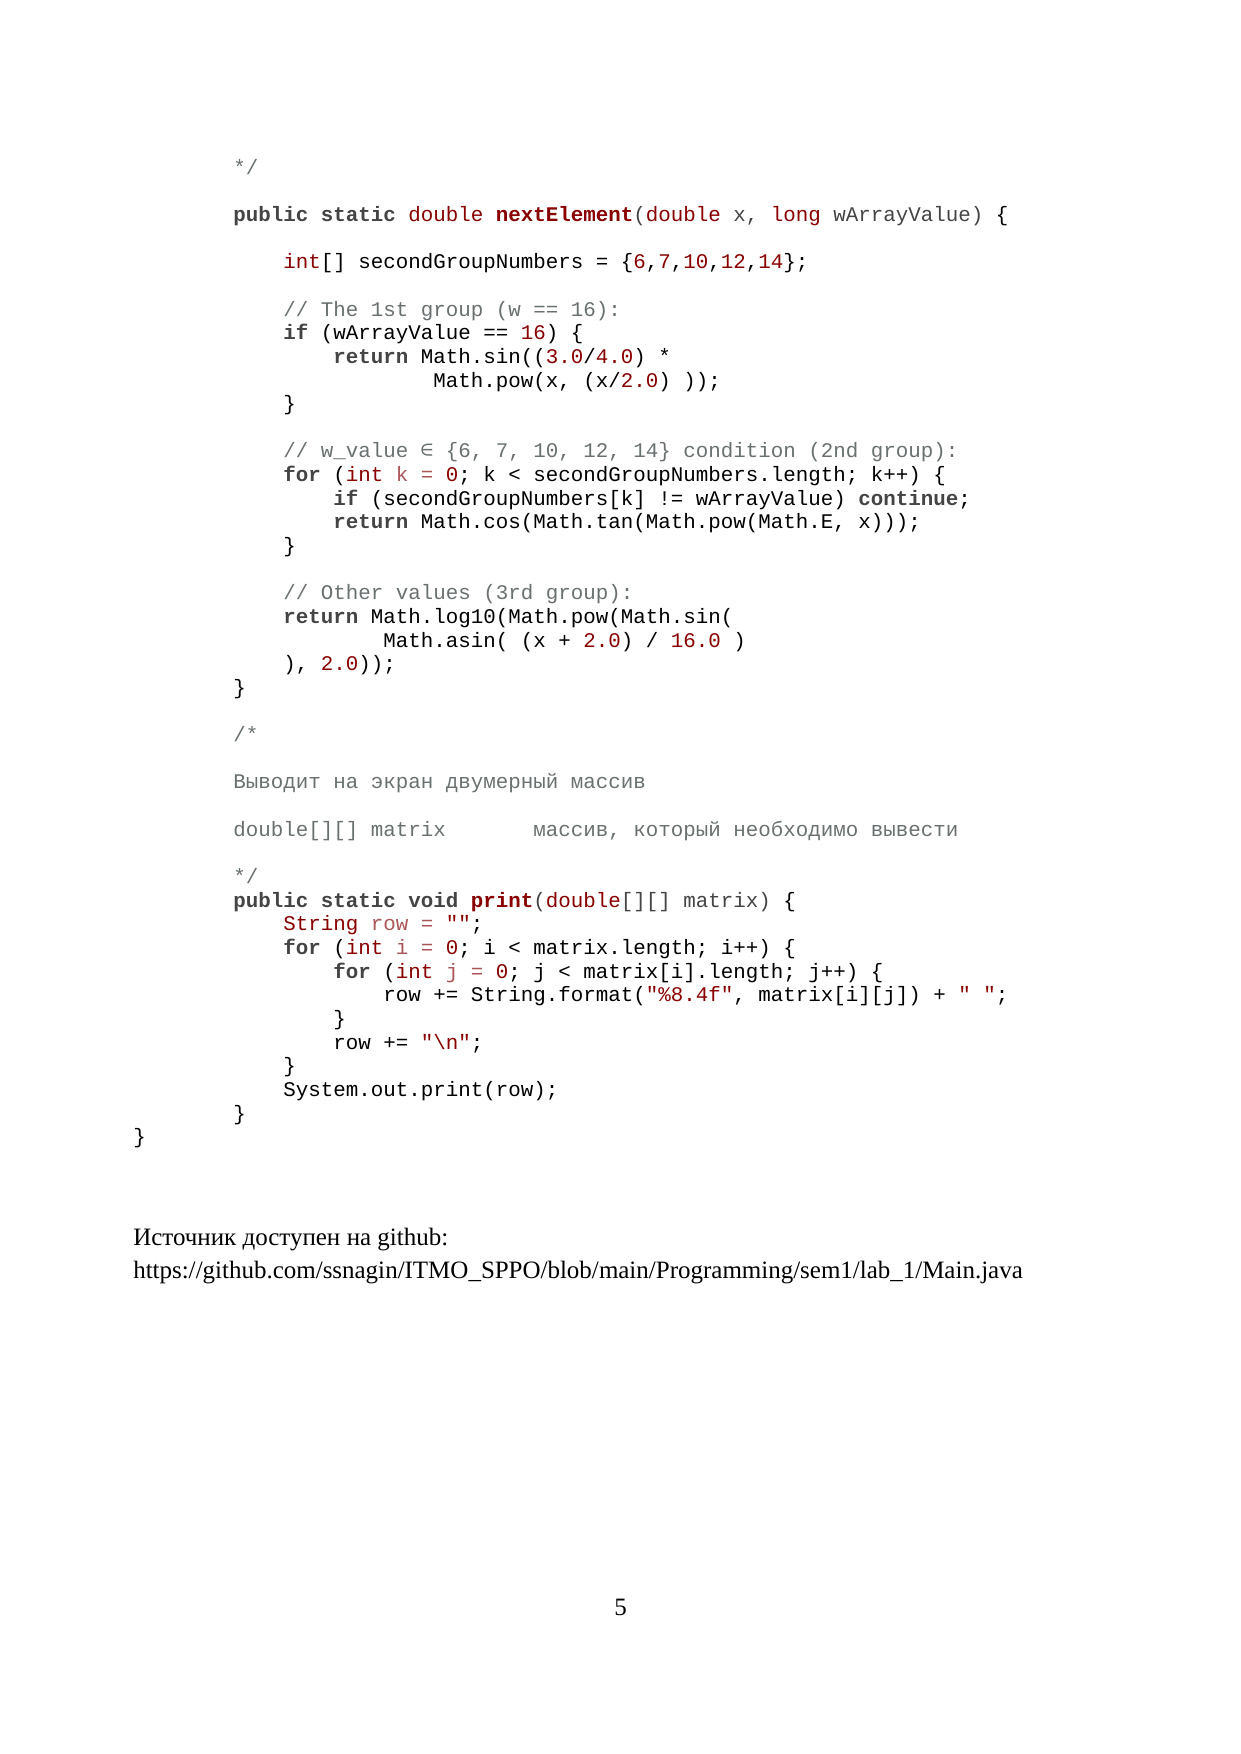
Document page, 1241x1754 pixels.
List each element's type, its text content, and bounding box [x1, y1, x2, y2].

text row += "\n"; [133, 1032, 1107, 1055]
text /* [133, 724, 1107, 748]
text } [133, 677, 1107, 701]
text if (secondGroupNumbers[k] != wArrayValue) continue; [133, 488, 1107, 511]
text ), 2.0)); [133, 653, 1107, 677]
text } [133, 1008, 1107, 1032]
text return Math.log10(Math.pow(Math.sin( [133, 606, 1107, 630]
text return Math.cos(Math.tan(Math.pow(Math.E, x))); [133, 511, 1107, 535]
text int[] secondGroupNumbers = {6,7,10,12,14}; [133, 251, 1107, 275]
text return Math.sin((3.0/4.0) * [133, 346, 1107, 369]
text } [133, 1126, 1107, 1150]
text for (int k = 0; k < secondGroupNumbers.length; k++) { [133, 464, 1107, 488]
text // Other values (3rd group): [133, 582, 1107, 606]
text // w_value ∈ {6, 7, 10, 12, 14} condition (2nd group): [133, 441, 1107, 464]
text Источник доступен на github: https://github.com/ssnagin/ITMO_SPPO/blob/main/Programming/sem1/lab_1/Main.java [133, 1222, 1107, 1284]
text } [133, 535, 1107, 559]
text Math.asin( (x + 2.0) / 16.0 ) [133, 630, 1107, 653]
text public static double nextElement(double x, long wArrayValue) { [133, 204, 1107, 228]
text public static void print(double[][] matrix) { [133, 890, 1107, 913]
text } [133, 393, 1107, 417]
text // The 1st group (w == 16): [133, 299, 1107, 322]
text if (wArrayValue == 16) { [133, 322, 1107, 346]
text System.out.print(row); [133, 1079, 1107, 1103]
text Math.pow(x, (x/2.0) )); [133, 369, 1107, 393]
text for (int i = 0; i < matrix.length; i++) { [133, 937, 1107, 961]
text */ [133, 157, 1107, 180]
text row += String.format("%8.4f", matrix[i][j]) + " "; [133, 984, 1107, 1008]
text } [133, 1055, 1107, 1079]
text for (int j = 0; j < matrix[i].length; j++) { [133, 961, 1107, 984]
text Выводит на экран двумерный массив [133, 772, 1107, 795]
text } [133, 1103, 1107, 1126]
text String row = ""; [133, 913, 1107, 937]
text double[][] matrix массив, который необходимо вывести [133, 819, 1107, 842]
text */ [133, 866, 1107, 890]
